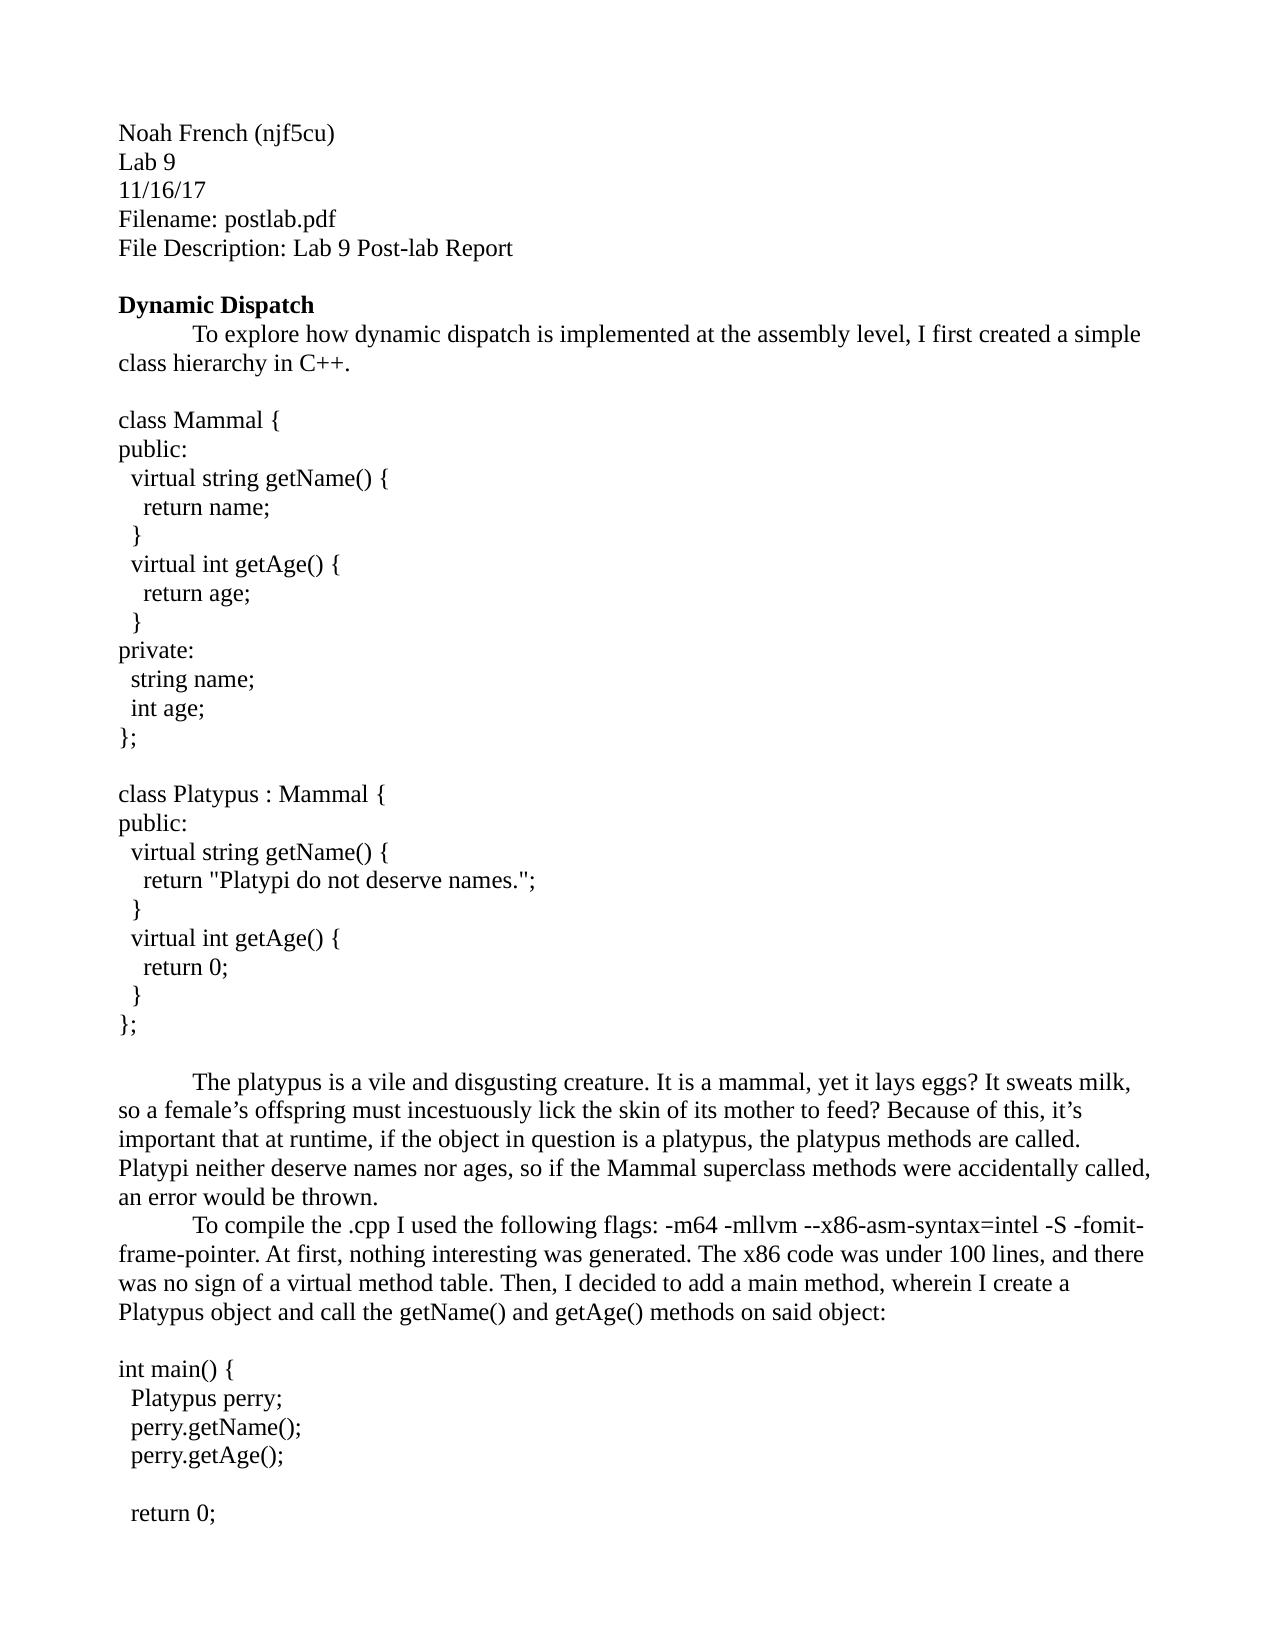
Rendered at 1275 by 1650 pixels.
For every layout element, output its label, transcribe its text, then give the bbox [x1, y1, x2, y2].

text File Description: Lab 9 Post-lab Report [118, 233, 1157, 262]
text virtual string getName() { [118, 837, 1157, 866]
text virtual string getName() { [118, 463, 1157, 492]
text class Platypus : Mammal { [118, 779, 1157, 808]
text return "Platypi do not deserve names."; [118, 866, 1157, 894]
text virtual int getAge() { [118, 923, 1157, 952]
text class Mammal { [118, 406, 1157, 434]
text } [118, 521, 1157, 549]
text return 0; [118, 1498, 1157, 1527]
text public: [118, 434, 1157, 463]
text return 0; [118, 952, 1157, 981]
text } [118, 894, 1157, 923]
text virtual int getAge() { [118, 549, 1157, 578]
text return name; [118, 492, 1157, 521]
text Platypus perry; [118, 1383, 1157, 1412]
text }; [118, 722, 1157, 751]
text To compile the .cpp I used the following flags: -m64 -mllvm --x86-asm-syntax=intel -S -fomit-frame-pointer. At first, nothing interesting was generated. The x86 code was under 100 lines, and there was no sign of a virtual method table. Then, I decided to add a main method, wherein I create a Platypus object and call the getName() and getAge() methods on said object: [118, 1211, 1157, 1326]
text Lab 9 [118, 147, 1157, 176]
text int age; [118, 693, 1157, 722]
text } [118, 607, 1157, 636]
text } [118, 981, 1157, 1009]
text perry.getName(); [118, 1412, 1157, 1441]
text Filename: postlab.pdf [118, 204, 1157, 233]
text }; [118, 1009, 1157, 1038]
text private: [118, 636, 1157, 664]
text 11/16/17 [118, 176, 1157, 204]
text string name; [118, 664, 1157, 693]
text To explore how dynamic dispatch is implemented at the assembly level, I first created a simple class hierarchy in C++. [118, 319, 1157, 377]
text public: [118, 808, 1157, 837]
text return age; [118, 578, 1157, 607]
text perry.getAge(); [118, 1441, 1157, 1469]
text Noah French (njf5cu) [118, 118, 1157, 147]
text Dynamic Dispatch [118, 291, 1157, 319]
text The platypus is a vile and disgusting creature. It is a mammal, yet it lays eggs? It sweats milk, so a female’s offspring must incestuously lick the skin of its mother to feed? Because of this, it’s important that at runtime, if the object in question is a platypus, the platypus methods are called. Platypi neither deserve names nor ages, so if the Mammal superclass methods were accidentally called, an error would be thrown. [118, 1067, 1157, 1211]
text int main() { [118, 1354, 1157, 1383]
